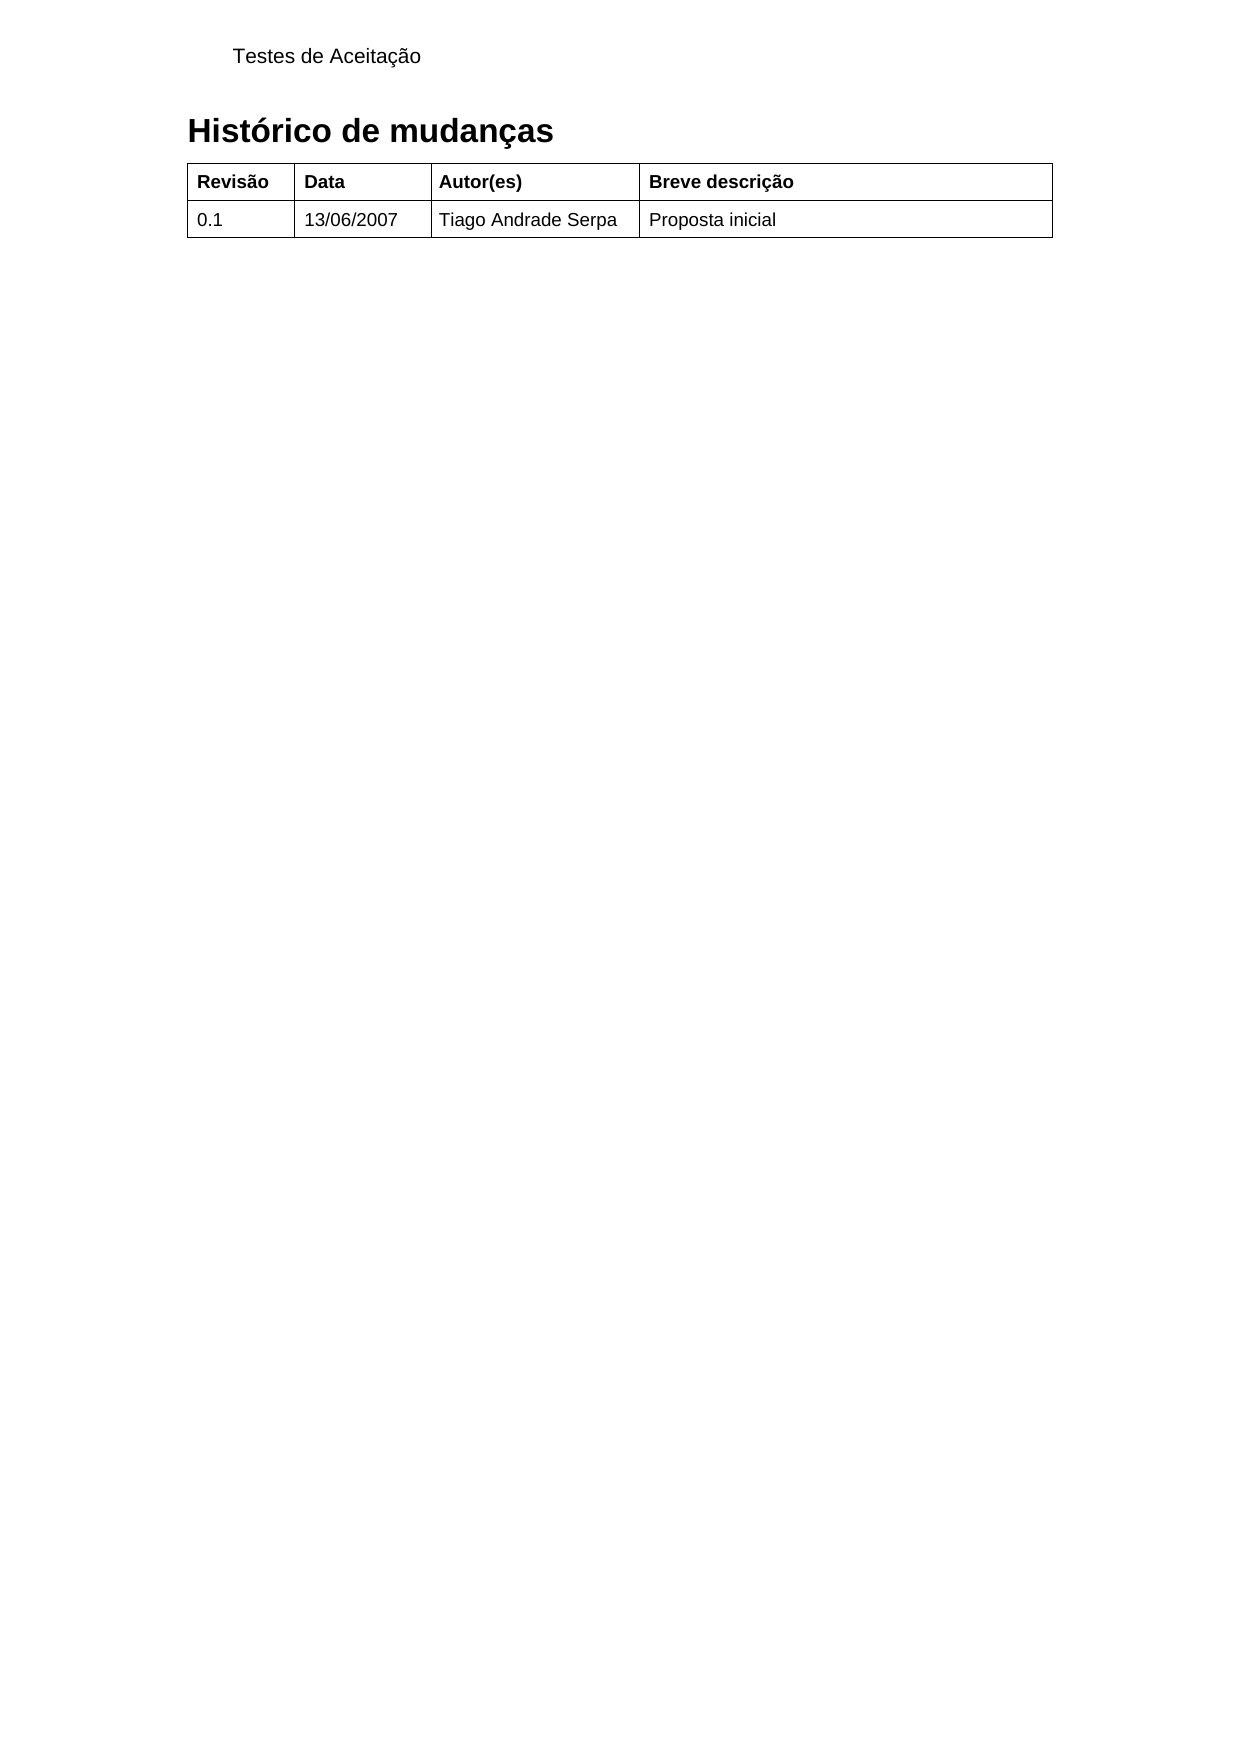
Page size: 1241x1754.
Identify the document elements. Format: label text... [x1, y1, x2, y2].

table_cell 13/06/2007 [295, 201, 431, 237]
table_header Data [295, 164, 431, 200]
table_header Revisão [188, 164, 294, 200]
table_header Autor(es) [432, 164, 639, 200]
subtitle Histórico de mudanças [187, 112, 1053, 150]
table_cell 0.1 [188, 201, 294, 237]
table_cell Proposta inicial [640, 201, 1052, 237]
table_header Breve descrição [640, 164, 1052, 200]
table_cell Tiago Andrade Serpa [432, 201, 639, 237]
